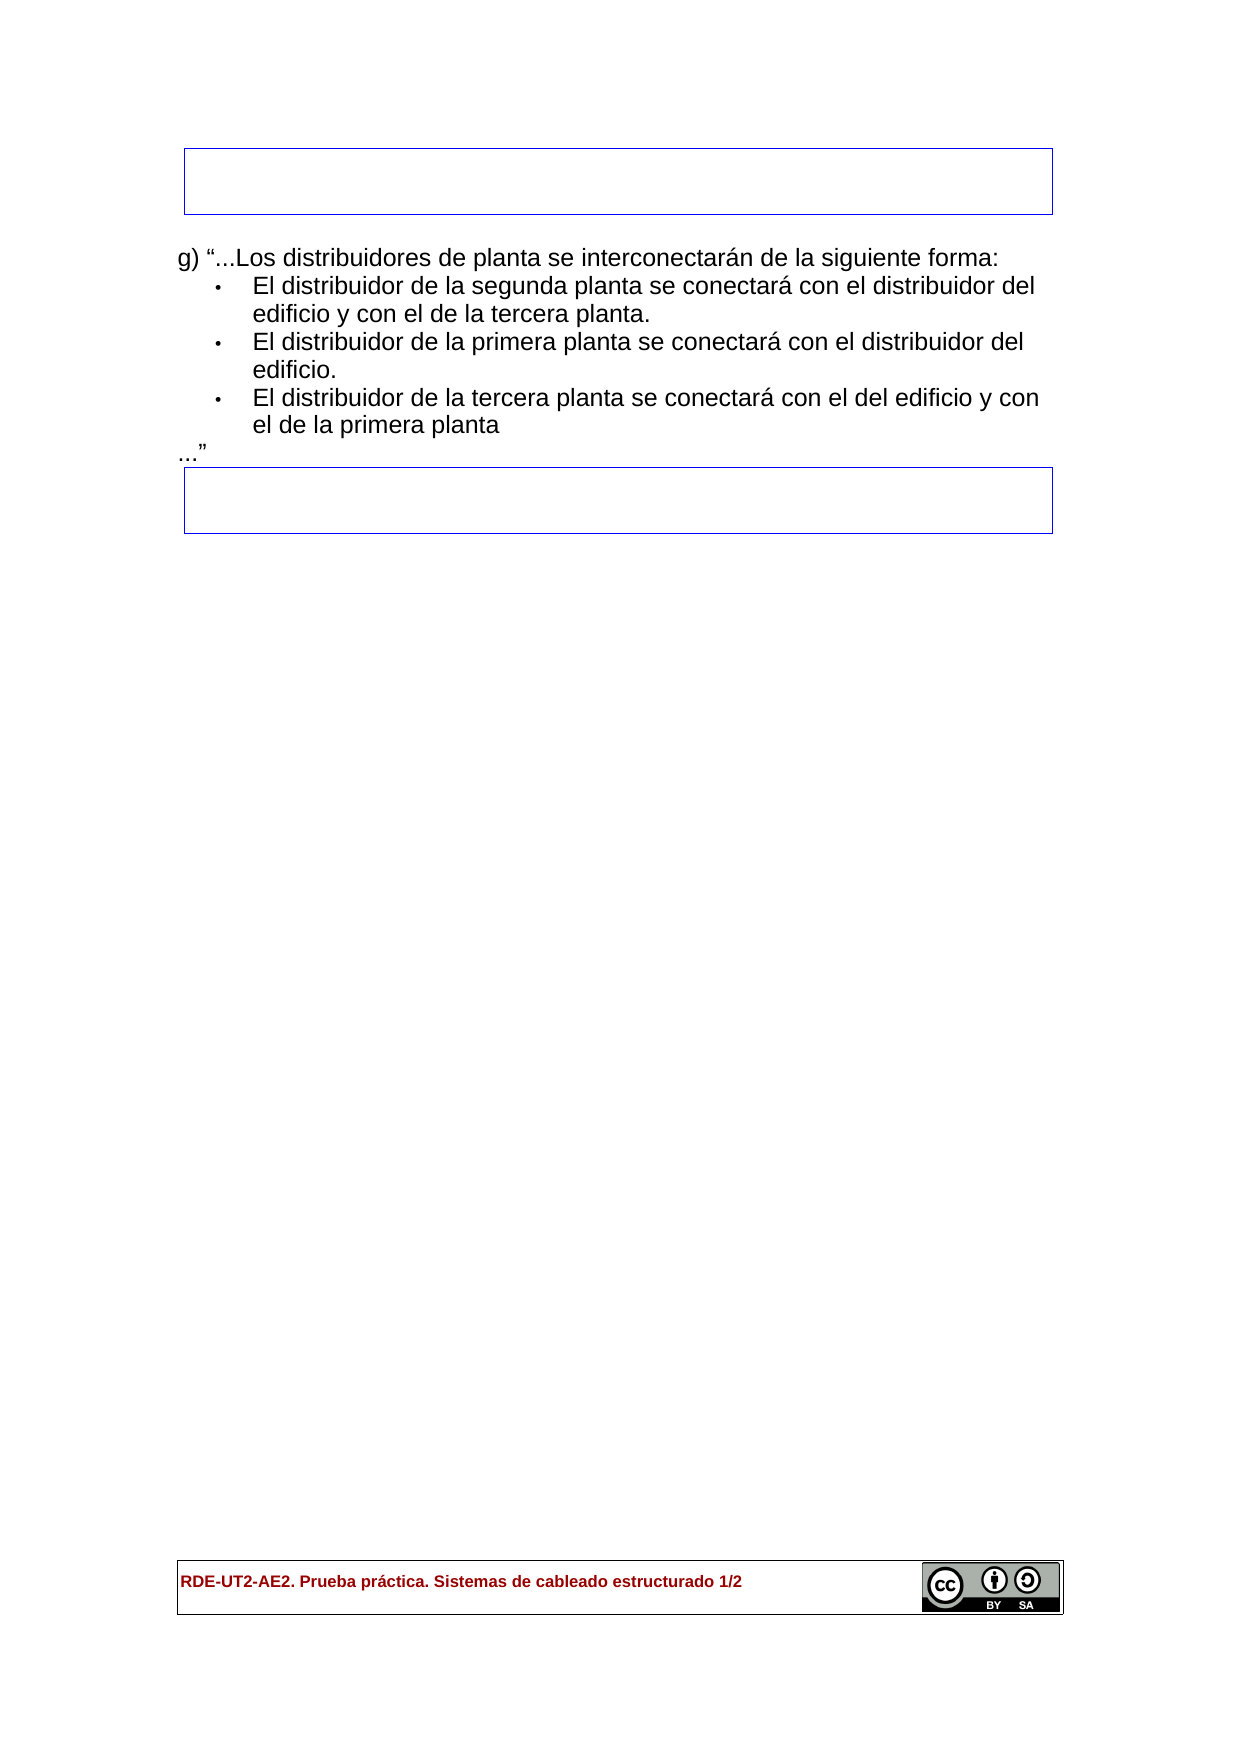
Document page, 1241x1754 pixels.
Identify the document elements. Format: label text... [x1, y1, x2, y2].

list El distribuidor de la primera planta se conectará con el distribuidor del edificio. [215, 328, 1063, 383]
table_header [185, 149, 1052, 214]
table_header [185, 468, 1052, 533]
text g) “...Los distribuidores de planta se interconectarán de la siguiente forma: [177, 244, 1063, 272]
picture [922, 1562, 1060, 1612]
list El distribuidor de la tercera planta se conectará con el del edificio y con el de la primera planta [215, 383, 1063, 439]
list El distribuidor de la segunda planta se conectará con el distribuidor del edificio y con el de la tercera planta. [215, 272, 1063, 328]
text ...” [177, 439, 1063, 467]
